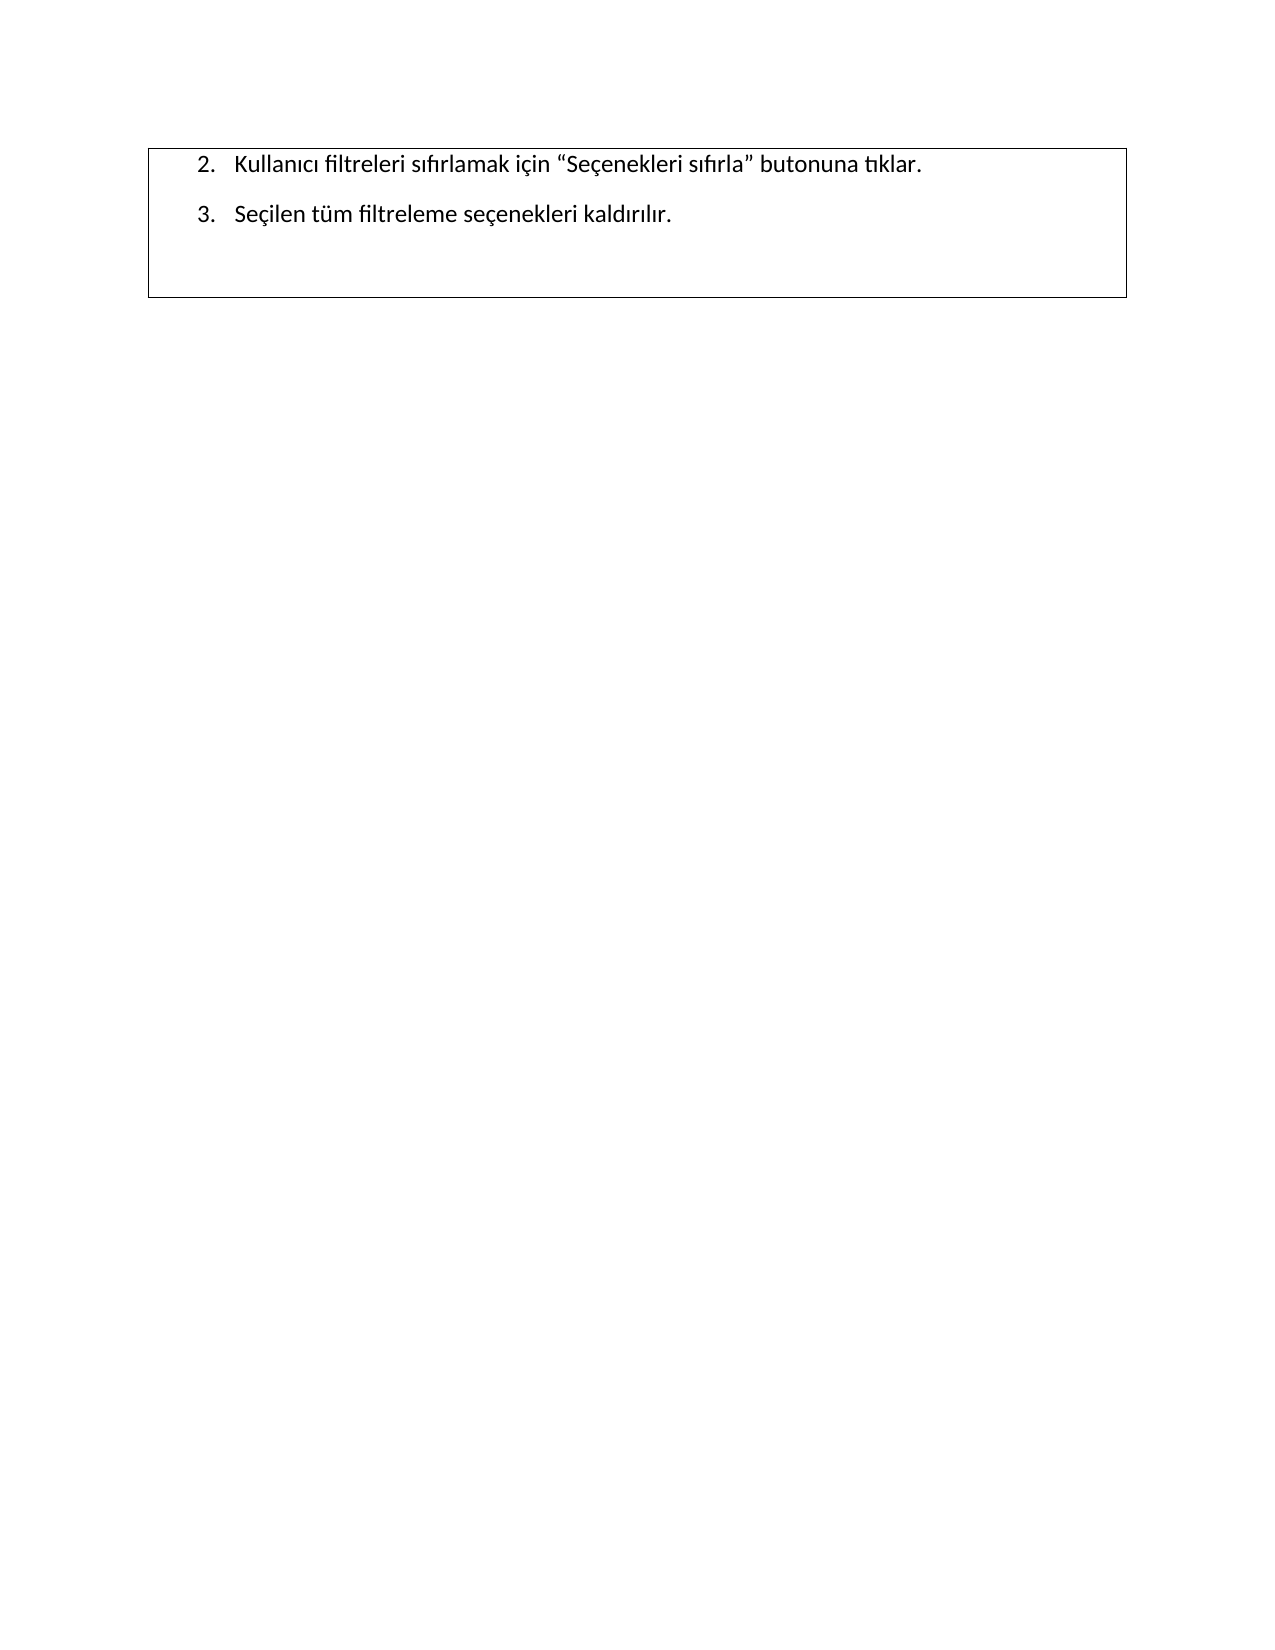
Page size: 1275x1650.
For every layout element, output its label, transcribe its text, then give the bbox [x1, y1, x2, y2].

table_cell 5a: Kullanıcı birden fazla filtreleme seçeneği uygulamak ister Sitem mesaj filtreleme seçenekleri sunar. Kullanıcı birden fazla filtre seçer. Kullanıcı, Filtreleme işlemini tamamlamak için “onayla” butonuna tıklar. Sistem kriterlere uyan mesajları listeler ve kullanıcıya gösterir. Kullanıcı filtrelenmiş sonuçları görüntüler. 5b: Kullanıcı seçenekleri değiştirmek ister Kullanıcı filtreleme seçeneklerini seçer. Seçenekleri değiştirmek için tekrar “filtrele” butonuna tıklar. Sistem seçenekleri tekrar ekrana getirir. Kullanıcı yeni filtreleme seçeneği ekler veya kayıt edilmiş seçeneği siler. Kullanıcı, Filtreleme işlemini tamamlamak için “onayla” butonuna tıklar. Sistem seçenekleri kayıt eder. Sistem kriterlere uyan mesajları listeler ve kullanıcıya gösterir. Kullanıcı filtrelenmiş sonuçları görüntüler. 7a: Kullanıcı filtreleme seçeneklerini sıfırlamak ister Kullanıcı filtreleri seçer. Kullanıcı filtreleri sıfırlamak için “Seçenekleri sıfırla” butonuna tıklar. Seçilen tüm filtreleme seçenekleri kaldırılır. [149, 149, 1126, 297]
